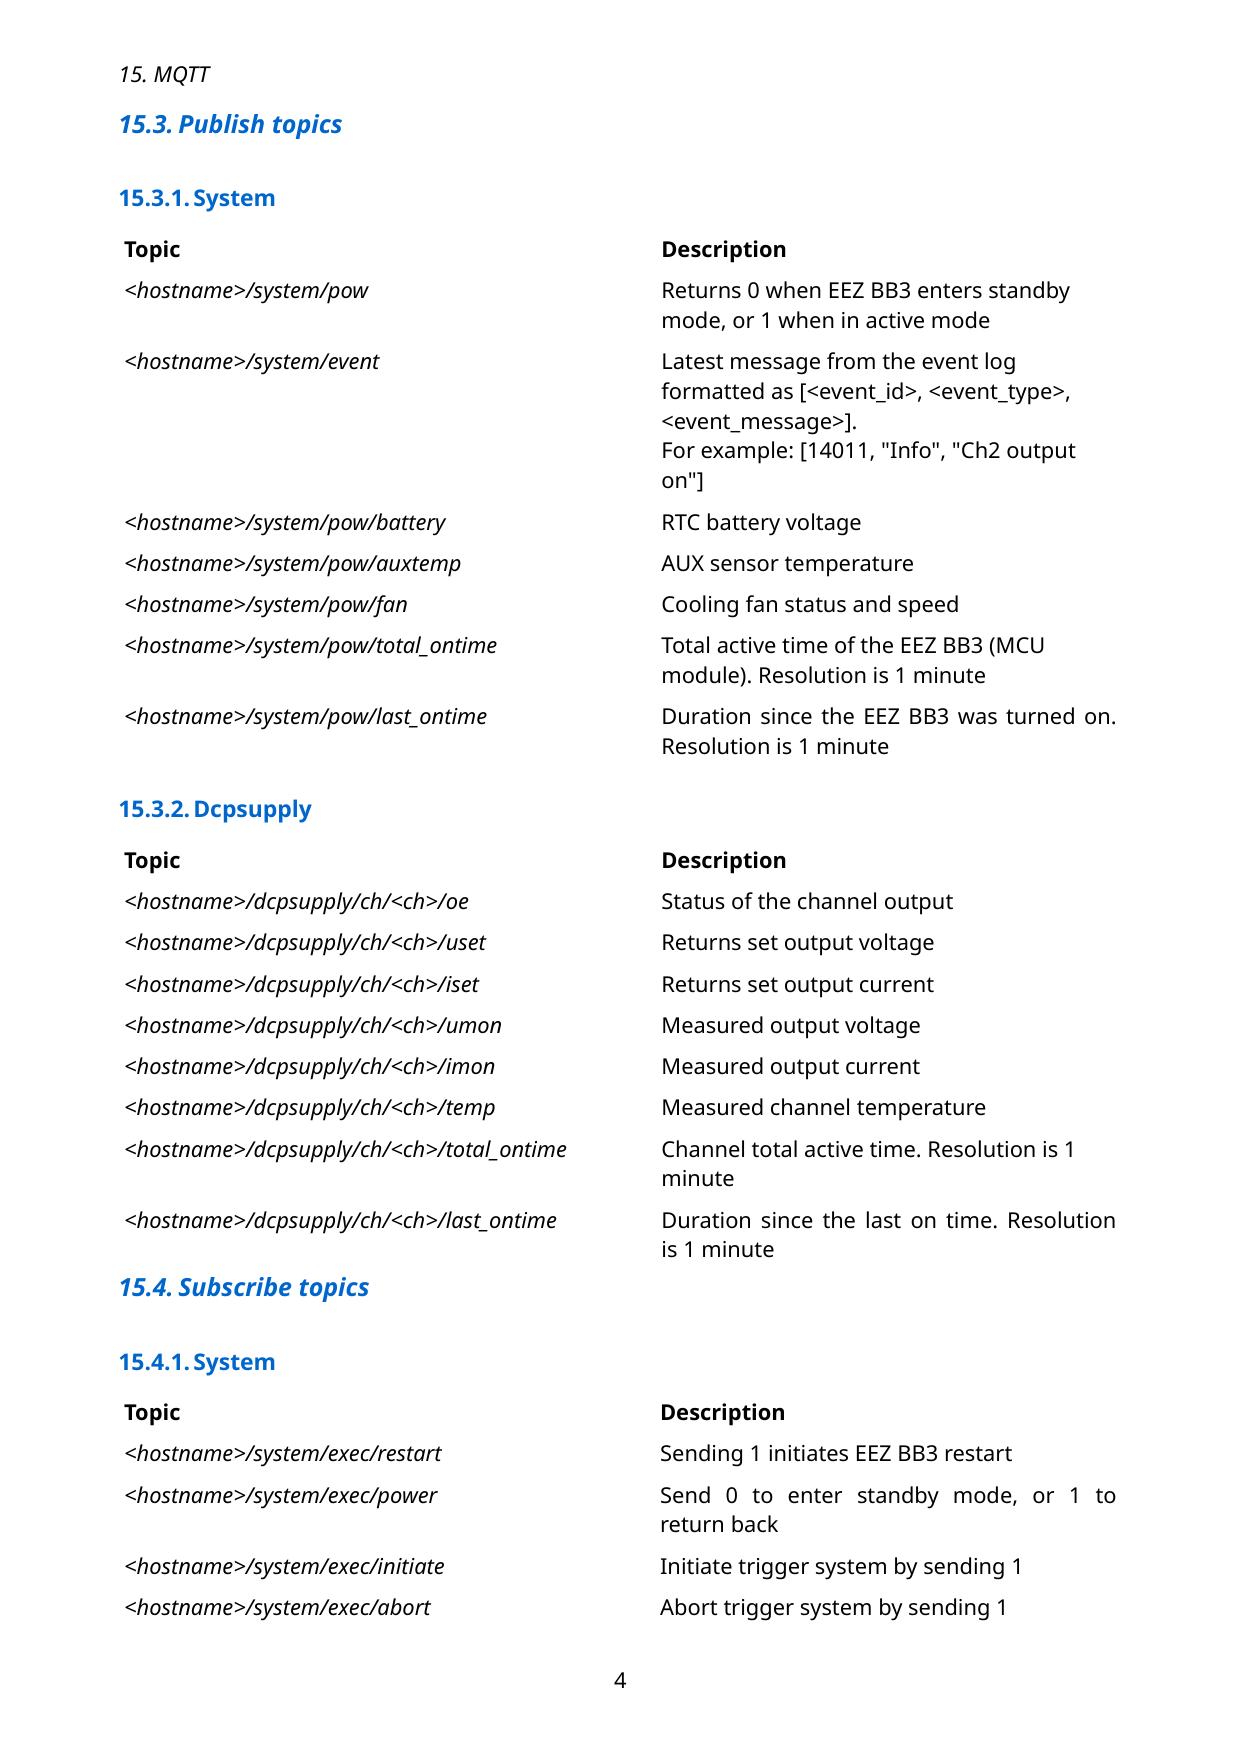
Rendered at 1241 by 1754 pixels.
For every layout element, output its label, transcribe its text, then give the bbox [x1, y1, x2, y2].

table_header Description [654, 1391, 1123, 1433]
table_cell <hostname>/system/pow [118, 269, 655, 340]
table_cell AUX sensor temperature [655, 542, 1123, 583]
table_cell Status of the channel output [655, 880, 1123, 922]
table_cell Send 0 to enter standby mode, or 1 to return back [654, 1474, 1123, 1545]
table_cell <hostname>/dcpsupply/ch/<ch>/oe [118, 880, 655, 922]
table_cell Returns set output voltage [655, 922, 1123, 963]
table_header Topic [118, 1391, 654, 1433]
table_cell <hostname>/system/pow/battery [118, 501, 655, 542]
table_header Description [655, 839, 1123, 880]
table_cell Total active time of the EEZ BB3 (MCU module). Resolution is 1 minute [655, 625, 1123, 696]
table_cell RTC battery voltage [655, 501, 1123, 542]
table_header Topic [118, 839, 655, 880]
table_cell Latest message from the event log formatted as [<event_id>, <event_type>, <event_message>]. For example: [14011, "Info", "Ch2 output on"] [655, 340, 1123, 501]
subtitle Publish topics [118, 107, 1122, 141]
table_cell <hostname>/dcpsupply/ch/<ch>/last_ontime [118, 1199, 655, 1270]
table_cell <hostname>/dcpsupply/ch/<ch>/iset [118, 963, 655, 1004]
table_cell Initiate trigger system by sending 1 [654, 1545, 1123, 1586]
table_cell Measured output voltage [655, 1004, 1123, 1045]
table_cell <hostname>/system/exec/restart [118, 1433, 654, 1474]
table_cell <hostname>/system/pow/total_ontime [118, 625, 655, 696]
table_cell Duration since the EEZ BB3 was turned on. Resolution is 1 minute [655, 696, 1123, 767]
table_cell Abort trigger system by sending 1 [654, 1586, 1123, 1627]
table_cell <hostname>/dcpsupply/ch/<ch>/total_ontime [118, 1128, 655, 1199]
table_cell Returns 0 when EEZ BB3 enters standby mode, or 1 when in active mode [655, 269, 1123, 340]
table_cell Measured output current [655, 1045, 1123, 1087]
table_cell Cooling fan status and speed [655, 583, 1123, 624]
table_cell <hostname>/dcpsupply/ch/<ch>/umon [118, 1004, 655, 1045]
table_cell <hostname>/system/pow/last_ontime [118, 696, 655, 767]
table_cell Channel total active time. Resolution is 1 minute [655, 1128, 1123, 1199]
subtitle System [118, 182, 1122, 213]
table_cell Measured channel temperature [655, 1087, 1123, 1128]
table_cell <hostname>/system/exec/power [118, 1474, 654, 1545]
table_cell <hostname>/dcpsupply/ch/<ch>/temp [118, 1087, 655, 1128]
table_cell Duration since the last on time. Resolution is 1 minute [655, 1199, 1123, 1270]
table_header Topic [118, 228, 655, 269]
table_cell <hostname>/dcpsupply/ch/<ch>/imon [118, 1045, 655, 1087]
table_cell <hostname>/system/exec/initiate [118, 1545, 654, 1586]
table_cell Returns set output current [655, 963, 1123, 1004]
subtitle System [118, 1345, 1122, 1377]
table_cell <hostname>/system/pow/auxtemp [118, 542, 655, 583]
table_cell <hostname>/system/event [118, 340, 655, 501]
table_cell <hostname>/dcpsupply/ch/<ch>/uset [118, 922, 655, 963]
table_cell <hostname>/system/exec/abort [118, 1586, 654, 1627]
table_cell Sending 1 initiates EEZ BB3 restart [654, 1433, 1123, 1474]
subtitle Dcpsupply [118, 793, 1122, 824]
subtitle Subscribe topics [118, 1270, 1122, 1304]
table_cell <hostname>/system/pow/fan [118, 583, 655, 624]
table_header Description [655, 228, 1123, 269]
